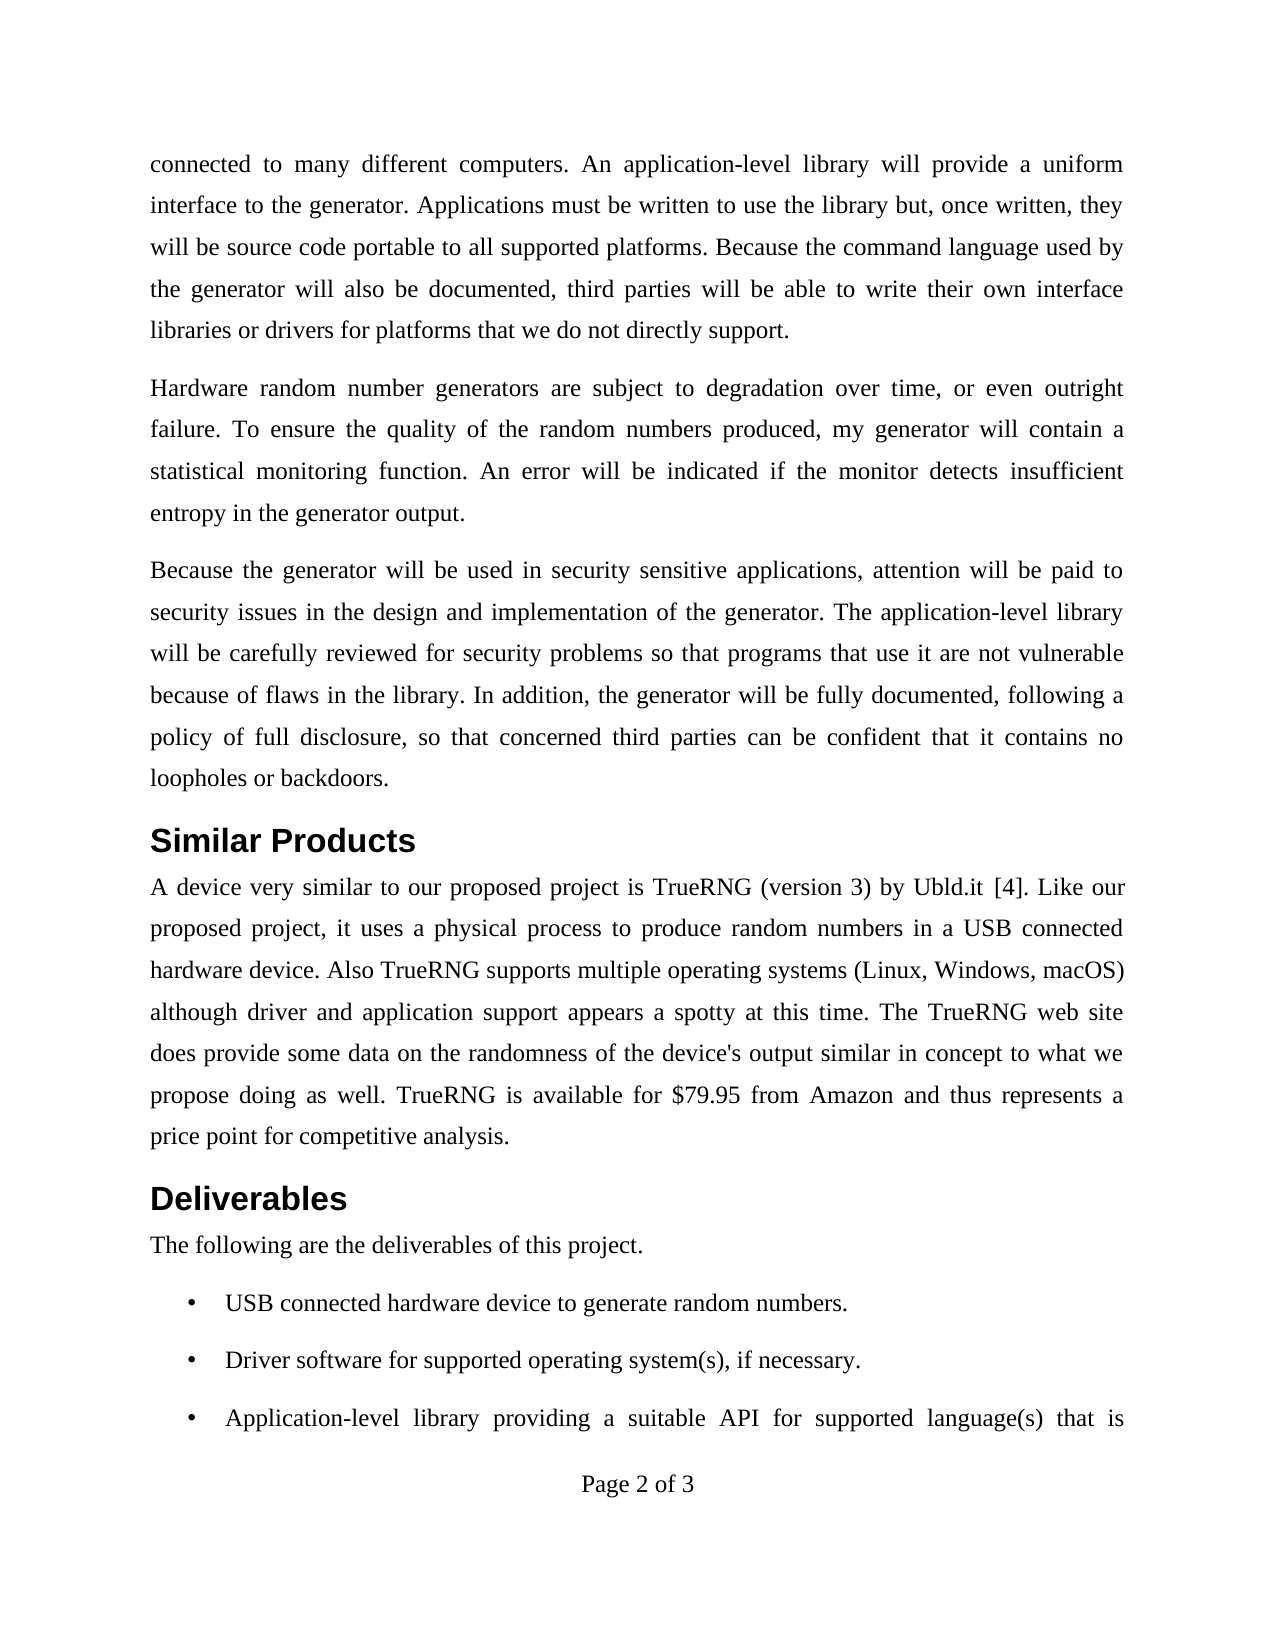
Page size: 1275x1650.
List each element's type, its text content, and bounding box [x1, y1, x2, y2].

subtitle Similar Products [150, 822, 1125, 859]
text connected to many different computers. An application-level library will provide a uniform interface to the generator. Applications must be written to use the library but, once written, they will be source code portable to all supported platforms. Because the command language used by the generator will also be documented, third parties will be able to write their own interface libraries or drivers for platforms that we do not directly support. [150, 150, 1125, 344]
text Because the generator will be used in security sensitive applications, attention will be paid to security issues in the design and implementation of the generator. The application-level library will be carefully reviewed for security problems so that programs that use it are not vulnerable because of flaws in the library. In addition, the generator will be fully documented, following a policy of full disclosure, so that concerned third parties can be confident that it contains no loopholes or backdoors. [150, 556, 1125, 792]
text A device very similar to our proposed project is TrueRNG (version 3) by Ubld.it [4]. Like our proposed project, it uses a physical process to produce random numbers in a USB connected hardware device. Also TrueRNG supports multiple operating systems (Linux, Windows, macOS) although driver and application support appears a spotty at this time. The TrueRNG web site does provide some data on the randomness of the device's output similar in concept to what we propose doing as well. TrueRNG is available for $79.95 from Amazon and thus represents a price point for competitive analysis. [150, 873, 1125, 1150]
list Application-level library providing a suitable API for supported language(s) that is [187, 1404, 1125, 1432]
subtitle Deliverables [150, 1180, 1125, 1217]
text Hardware random number generators are subject to degradation over time, or even outright failure. To ensure the quality of the random numbers produced, my generator will contain a statistical monitoring function. An error will be indicated if the monitor detects insufficient entropy in the generator output. [150, 374, 1125, 526]
text The following are the deliverables of this project. [150, 1231, 1125, 1259]
list USB connected hardware device to generate random numbers. [187, 1289, 1125, 1317]
list Driver software for supported operating system(s), if necessary. [187, 1347, 1125, 1374]
